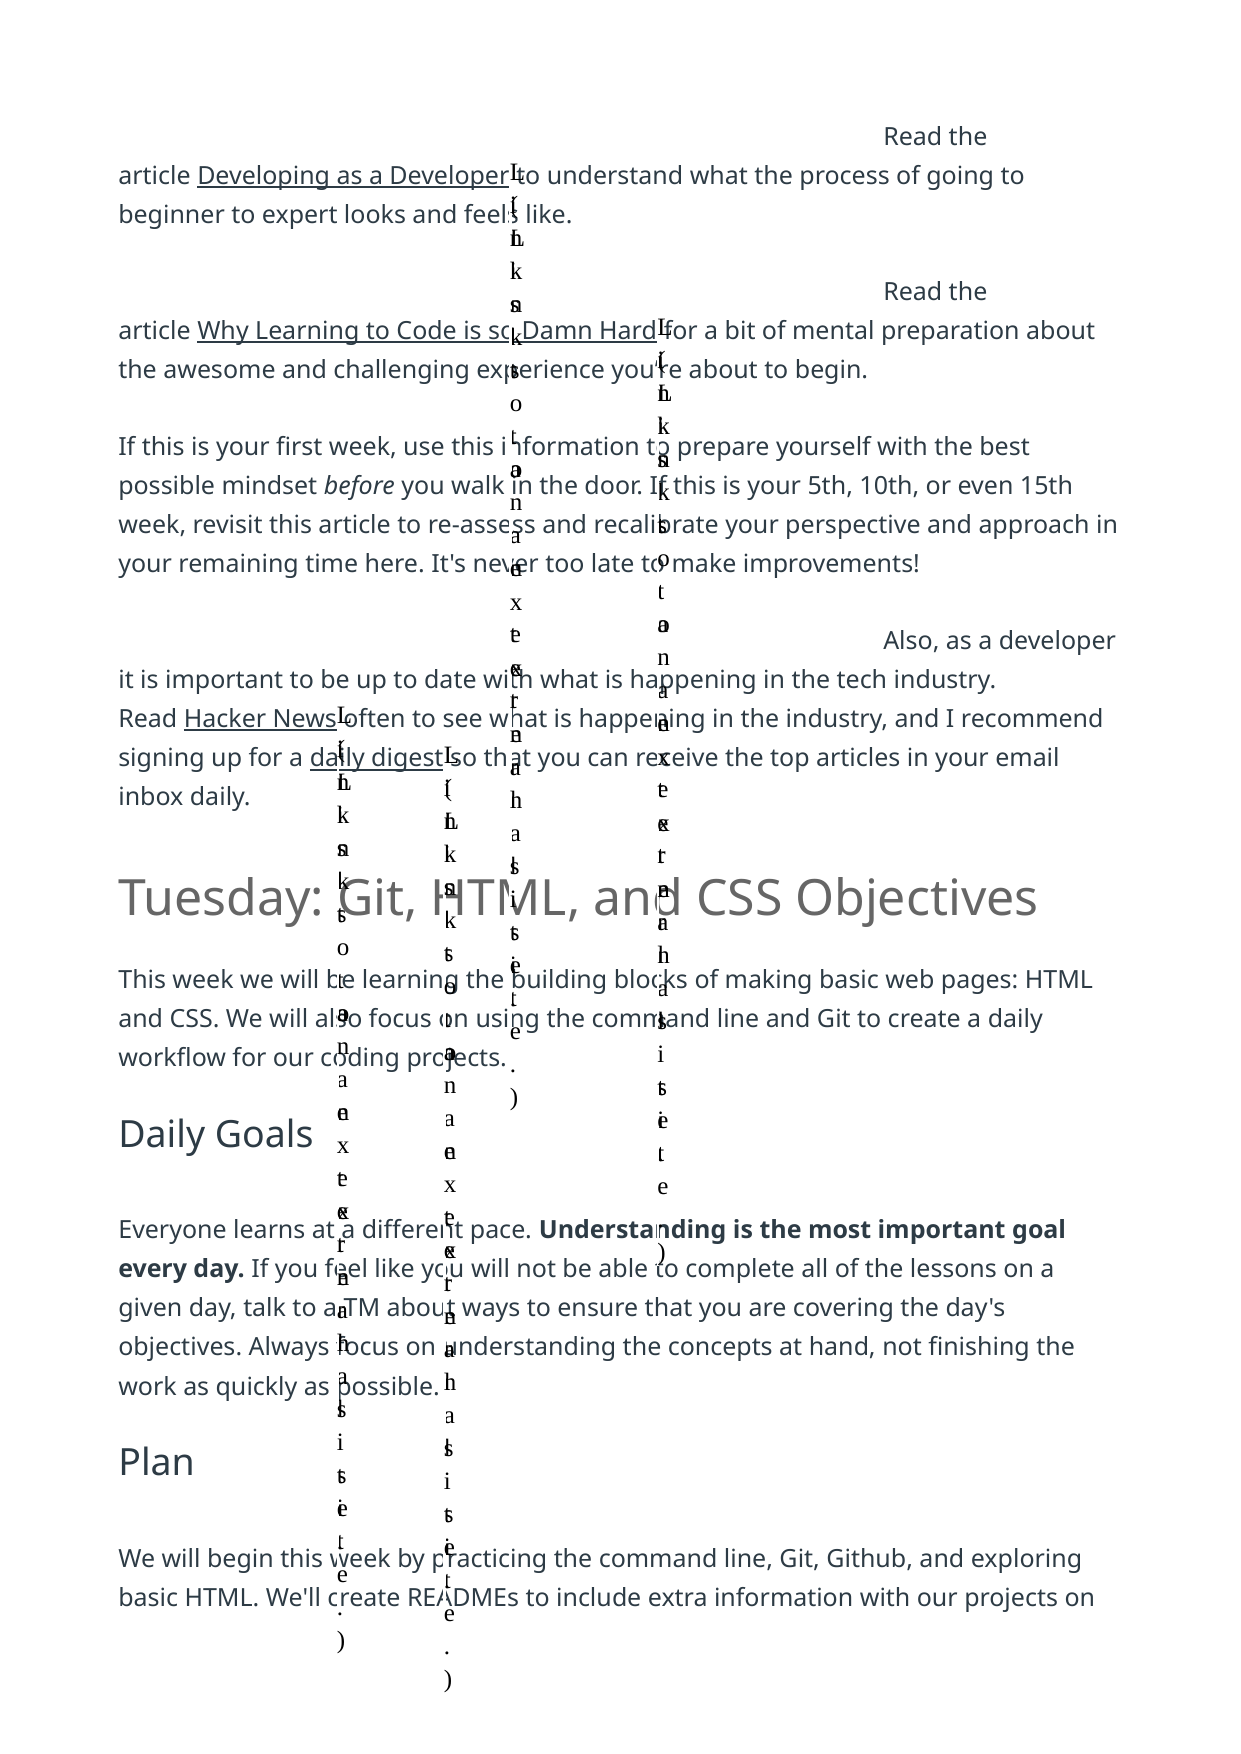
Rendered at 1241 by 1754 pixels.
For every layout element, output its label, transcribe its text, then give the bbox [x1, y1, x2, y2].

text Also, as a developer it is important to be up to date with what is happening in the tech industry. Read Hacker News often to see what is happening in the industry, and I recommend signing up for a daily digest so that you can receive the top articles in your email inbox daily. [118, 622, 509, 813]
text If this is your first week, use this information to prepare yourself with the best possible mindset before you walk in the door. If this is your 5th, 10th, or even 15th week, revisit this article to re-assess and recalibrate your perspective and approach in your remaining time here. It's never too late to make improvements! [512, 428, 657, 580]
text Also, as a developer it is important to be up to date with what is happening in the tech industry. Read Hacker News often to see what is happening in the industry, and I recommend signing up for a daily digest so that you can receive the top articles in your email inbox daily. [659, 622, 1122, 813]
text This week we will be learning the building blocks of making basic web pages: HTML and CSS. We will also focus on using the command line and Git to create a daily workflow for our coding projects. [659, 961, 1122, 1074]
text If this is your first week, use this information to prepare yourself with the best possible mindset before you walk in the door. If this is your 5th, 10th, or even 15th week, revisit this article to re-assess and recalibrate your perspective and approach in your remaining time here. It's never too late to make improvements! [659, 428, 1122, 580]
subtitle Daily Goals [659, 1107, 1122, 1158]
subtitle Plan [339, 1436, 443, 1487]
text We will begin this week by practicing the command line, Git, Github, and exploring basic HTML. We'll create READMEs to include extra information with our projects on Github. We'll also learn a formatting language called Markdown to format READMEs. Then, we'll explore basic CSS to add styling to our web pages, and actually publish our sites online! Later in the week we will dive deeper into CSS by using divs and spans, floats, cascading, classes, ids, and the box model. Finally, we'll explore a tool called Bootstrap that offers even more powerful styling capability. You're in for a great time! [446, 1540, 1122, 1613]
text Read the article Why Learning to Code is so Damn Hard for a bit of mental preparation about the awesome and challenging experience you’re about to begin. [512, 343, 657, 386]
subtitle Tuesday: Git, HTML, and CSS Objectives [446, 862, 509, 930]
subtitle Tuesday: Git, HTML, and CSS Objectives [512, 862, 657, 930]
text Everyone learns at a different pace. Understanding is the most important goal every day. If you feel like you will not be able to complete all of the lessons on a given day, talk to a TM about ways to ensure that you are covering the day's objectives. Always focus on understanding the concepts at hand, not finishing the work as quickly as possible. [339, 1212, 443, 1402]
subtitle Tuesday: Git, HTML, and CSS Objectives [659, 862, 1122, 930]
text This week we will be learning the building blocks of making basic web pages: HTML and CSS. We will also focus on using the command line and Git to create a daily workflow for our coding projects. [118, 961, 337, 1074]
text This week we will be learning the building blocks of making basic web pages: HTML and CSS. We will also focus on using the command line and Git to create a daily workflow for our coding projects. [512, 961, 657, 1074]
subtitle Tuesday: Git, HTML, and CSS Objectives [118, 862, 337, 930]
text We will begin this week by practicing the command line, Git, Github, and exploring basic HTML. We'll create READMEs to include extra information with our projects on Github. We'll also learn a formatting language called Markdown to format READMEs. Then, we'll explore basic CSS to add styling to our web pages, and actually publish our sites online! Later in the week we will dive deeper into CSS by using divs and spans, floats, cascading, classes, ids, and the box model. Finally, we'll explore a tool called Bootstrap that offers even more powerful styling capability. You're in for a great time! [118, 1540, 337, 1613]
subtitle Plan [446, 1436, 1122, 1487]
subtitle Daily Goals [446, 1107, 657, 1158]
text This week we will be learning the building blocks of making basic web pages: HTML and CSS. We will also focus on using the command line and Git to create a daily workflow for our coding projects. [339, 961, 443, 1074]
text Also, as a developer it is important to be up to date with what is happening in the tech industry. Read Hacker News often to see what is happening in the industry, and I recommend signing up for a daily digest so that you can receive the top articles in your email inbox daily. [512, 622, 657, 813]
text Read the article Why Learning to Code is so Damn Hard for a bit of mental preparation about the awesome and challenging experience you’re about to begin. [118, 273, 509, 386]
subtitle Daily Goals [339, 1107, 443, 1158]
subtitle Plan [118, 1436, 337, 1487]
text Everyone learns at a different pace. Understanding is the most important goal every day. If you feel like you will not be able to complete all of the lessons on a given day, talk to a TM about ways to ensure that you are covering the day's objectives. Always focus on understanding the concepts at hand, not finishing the work as quickly as possible. [118, 1212, 337, 1402]
subtitle Daily Goals [118, 1107, 337, 1158]
subtitle Tuesday: Git, HTML, and CSS Objectives [339, 862, 443, 930]
text Read the article Why Learning to Code is so Damn Hard for a bit of mental preparation about the awesome and challenging experience you’re about to begin. [512, 273, 1122, 386]
text This week we will be learning the building blocks of making basic web pages: HTML and CSS. We will also focus on using the command line and Git to create a daily workflow for our coding projects. [446, 961, 509, 1074]
text Everyone learns at a different pace. Understanding is the most important goal every day. If you feel like you will not be able to complete all of the lessons on a given day, talk to a TM about ways to ensure that you are covering the day's objectives. Always focus on understanding the concepts at hand, not finishing the work as quickly as possible. [446, 1212, 1122, 1402]
text If this is your first week, use this information to prepare yourself with the best possible mindset before you walk in the door. If this is your 5th, 10th, or even 15th week, revisit this article to re-assess and recalibrate your perspective and approach in your remaining time here. It's never too late to make improvements! [118, 428, 509, 580]
text Read the article Developing as a Developer to understand what the process of going to beginner to expert looks and feels like. [118, 118, 1122, 231]
